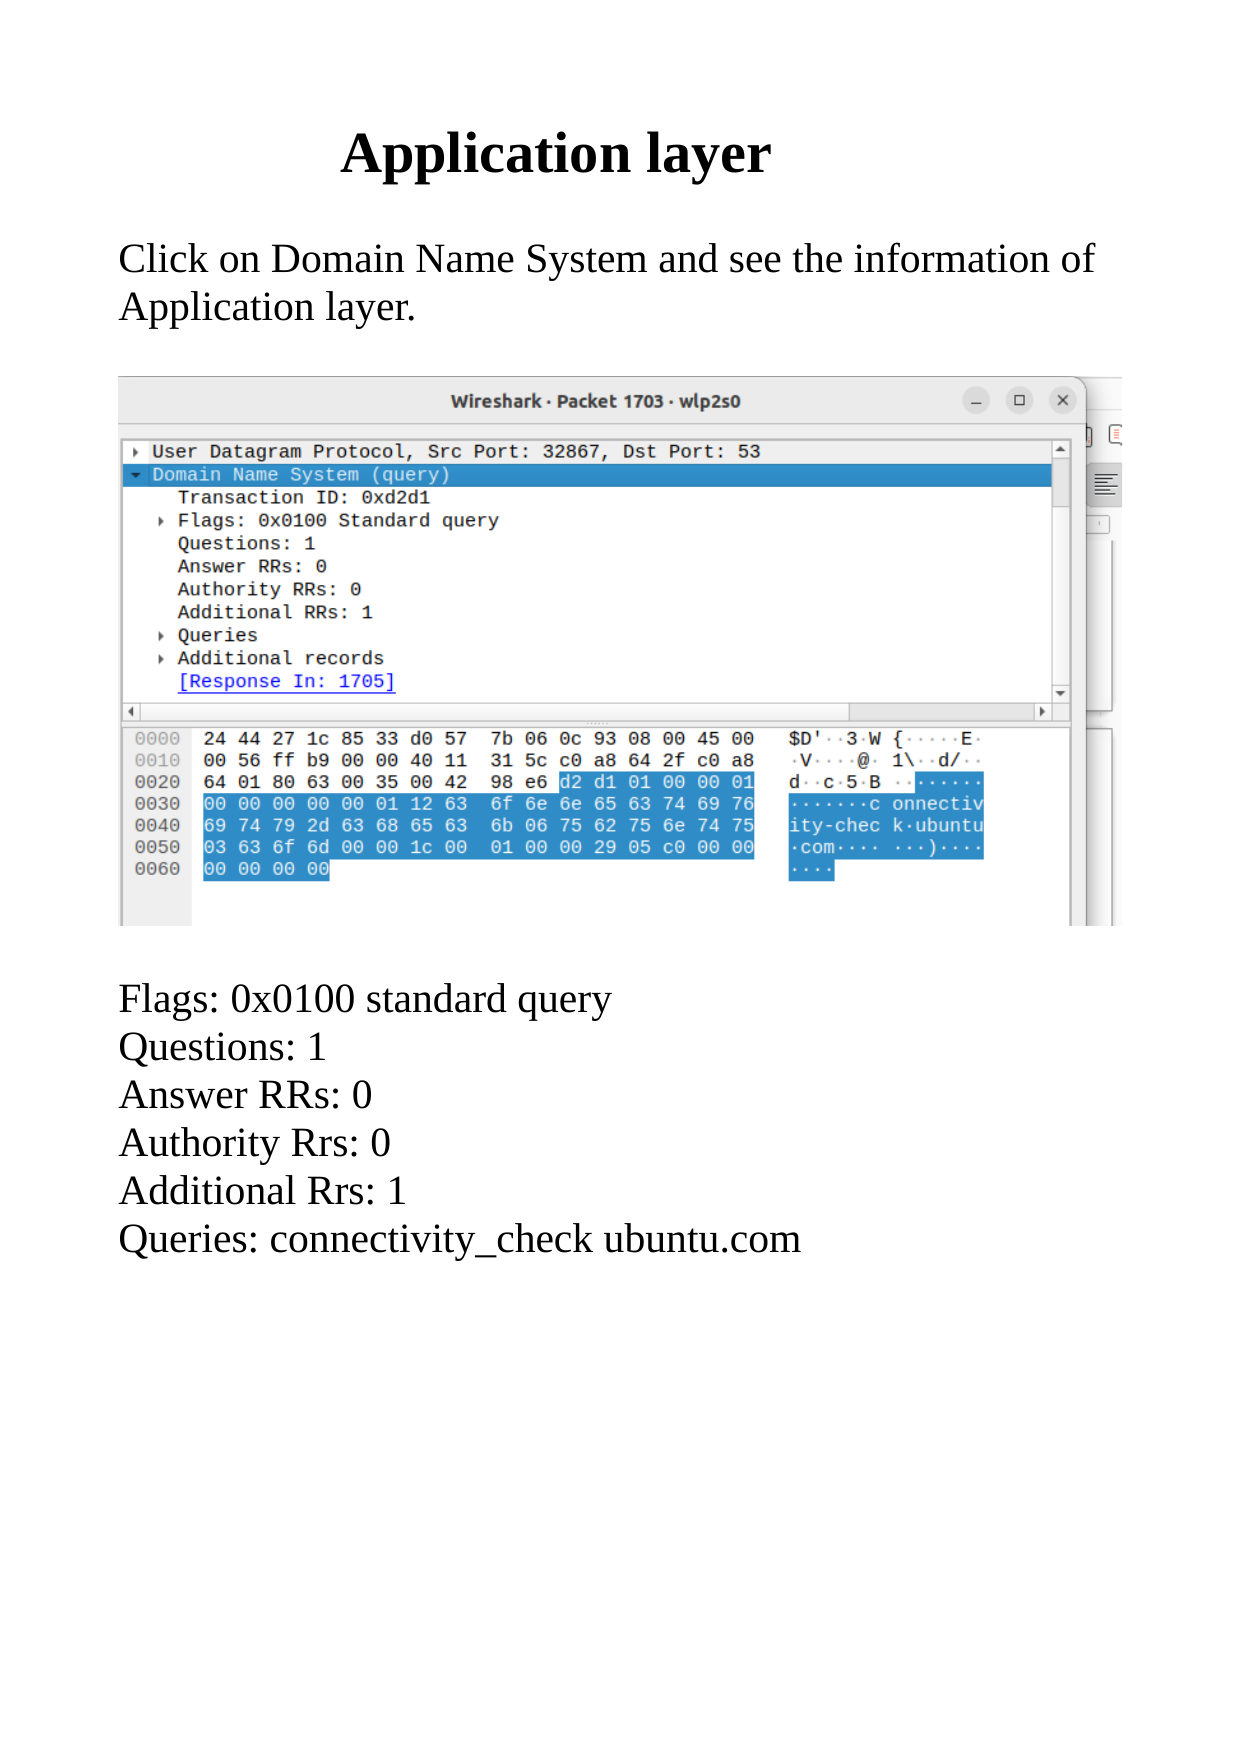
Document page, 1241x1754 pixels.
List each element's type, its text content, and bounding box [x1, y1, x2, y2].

text Additional Rrs: 1 [118, 1166, 1122, 1213]
text Authority Rrs: 0 [118, 1118, 1122, 1166]
text Application layer [118, 118, 1122, 185]
text Queries: connectivity_check ubuntu.com [118, 1213, 1122, 1261]
text Answer RRs: 0 [118, 1070, 1122, 1118]
picture [118, 376, 1123, 926]
text Flags: 0x0100 standard query Questions: 1 [118, 974, 1122, 1070]
text Click on Domain Name System and see the information of Application layer. [118, 233, 1122, 329]
